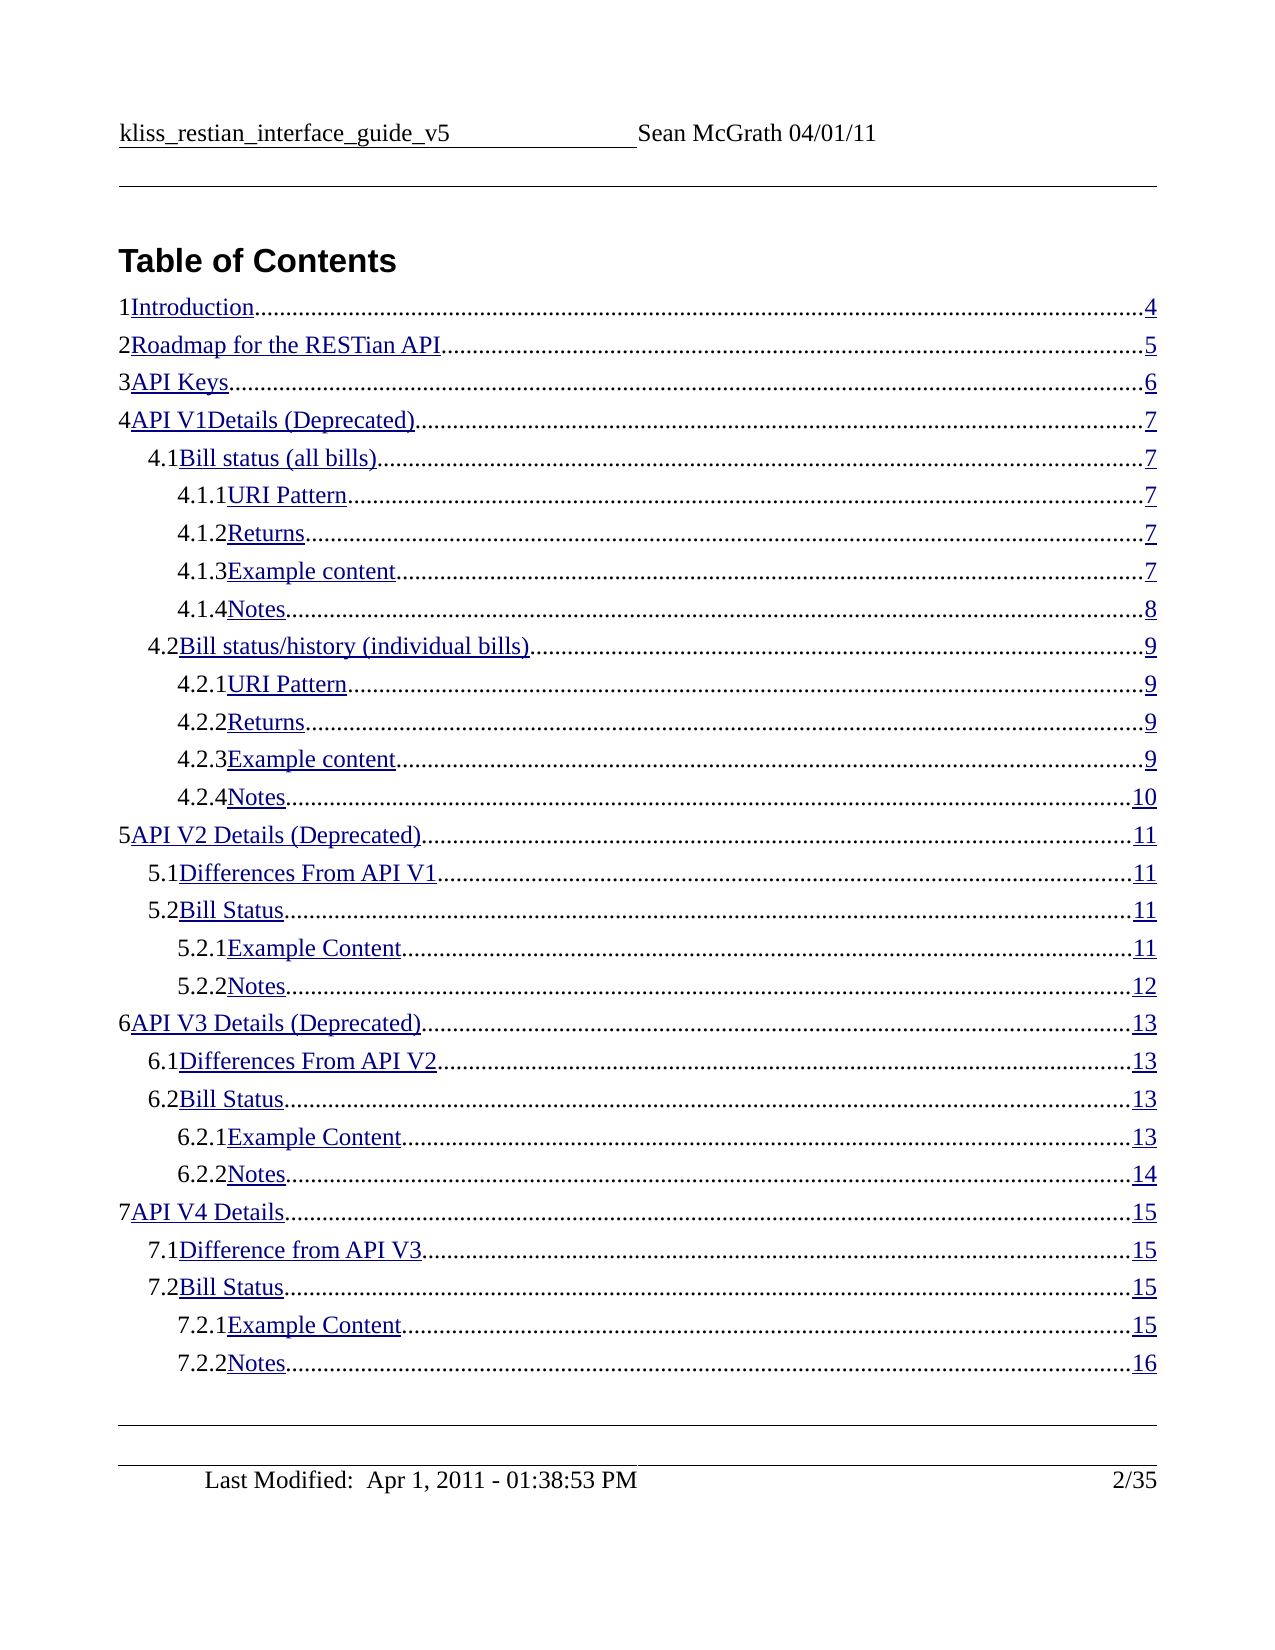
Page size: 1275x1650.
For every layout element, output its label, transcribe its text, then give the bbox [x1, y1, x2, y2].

text 6.2.2Notes 14 [177, 1159, 1157, 1188]
text 6.2Bill Status 13 [148, 1084, 1157, 1113]
text 7API V4 Details 15 [118, 1197, 1157, 1226]
text 4.2.1URI Pattern 9 [177, 669, 1157, 698]
text 7.2Bill Status 15 [148, 1272, 1157, 1301]
text 1Introduction 4 [118, 292, 1157, 321]
subtitle Table of Contents [118, 241, 1157, 279]
text 5.2.1Example Content 11 [177, 933, 1157, 962]
text 2Roadmap for the RESTian API 5 [118, 330, 1157, 358]
text 5.2Bill Status 11 [148, 895, 1157, 924]
text 4.1.3Example content 7 [177, 556, 1157, 585]
text 4.2.3Example content 9 [177, 744, 1157, 773]
text 4.2Bill status/history (individual bills) 9 [148, 631, 1157, 660]
text 6.2.1Example Content 13 [177, 1122, 1157, 1150]
text 7.2.1Example Content 15 [177, 1310, 1157, 1339]
text 5.1Differences From API V1 11 [148, 858, 1157, 886]
text 4API V1Details (Deprecated) 7 [118, 405, 1157, 434]
text 3API Keys 6 [118, 367, 1157, 396]
text 4.2.4Notes 10 [177, 782, 1157, 811]
text 7.2.2Notes 16 [177, 1348, 1157, 1377]
text 5API V2 Details (Deprecated) 11 [118, 820, 1157, 849]
text 4.1.1URI Pattern 7 [177, 481, 1157, 509]
text 5.2.2Notes 12 [177, 971, 1157, 999]
text 6API V3 Details (Deprecated) 13 [118, 1008, 1157, 1037]
text 4.1Bill status (all bills) 7 [148, 443, 1157, 472]
text 6.1Differences From API V2 13 [148, 1046, 1157, 1075]
text 4.1.2Returns 7 [177, 518, 1157, 547]
text 7.1Difference from API V3 15 [148, 1235, 1157, 1263]
text 4.2.2Returns 9 [177, 707, 1157, 736]
text 4.1.4Notes 8 [177, 594, 1157, 622]
